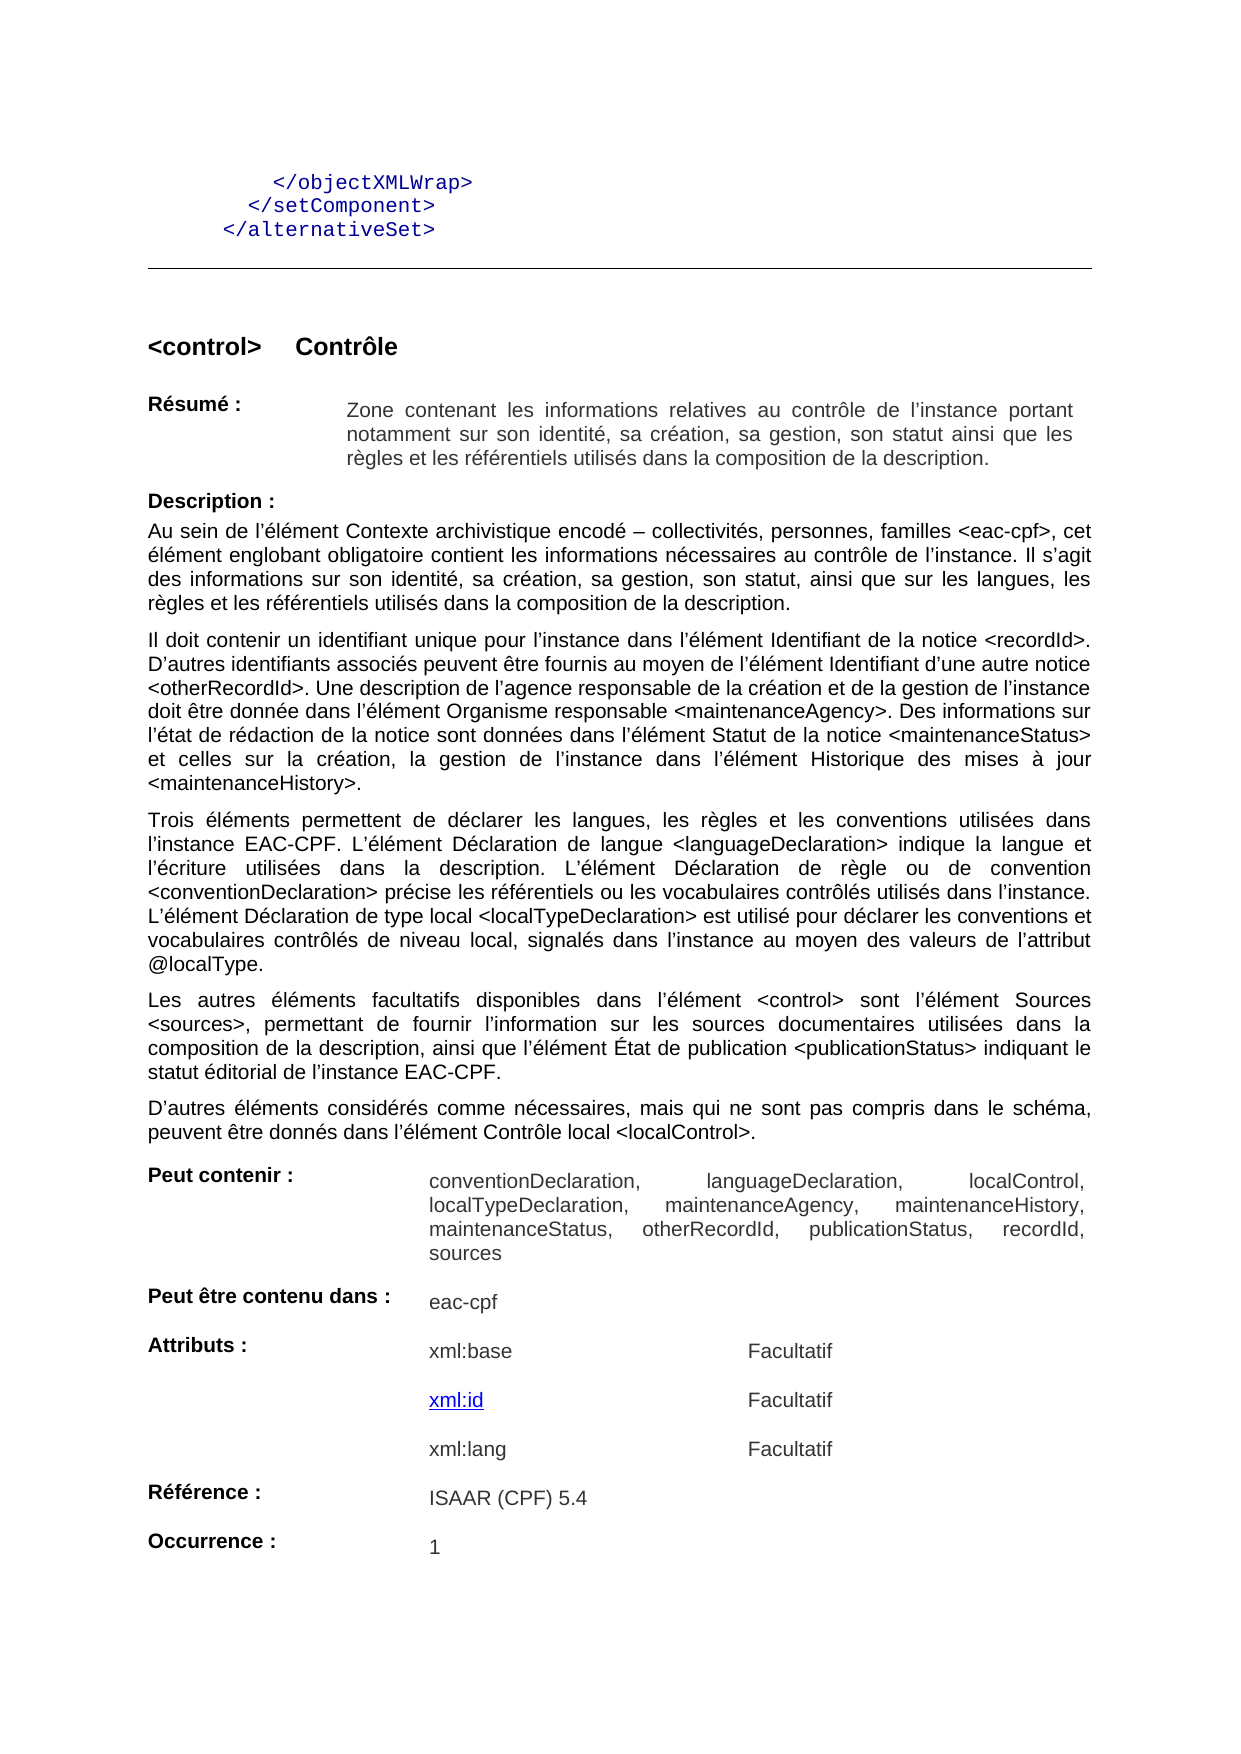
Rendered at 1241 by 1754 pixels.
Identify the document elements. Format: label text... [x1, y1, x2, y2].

table_cell Occurrence : [148, 1522, 429, 1571]
text Au sein de l’élément Contexte archivistique encodé – collectivités, personnes, familles <eac-cpf>, cet élément englobant obligatoire contient les informations nécessaires au contrôle de l’instance. Il s’agit des informations sur son identité, sa création, sa gestion, son statut, ainsi que sur les langues, les règles et les référentiels utilisés dans la composition de la description. [148, 519, 1092, 615]
table_cell Référence : [148, 1473, 429, 1522]
text Il doit contenir un identifiant unique pour l’instance dans l’élément Identifiant de la notice <recordId>. D’autres identifiants associés peuvent être fournis au moyen de l’élément Identifiant d’une autre notice <otherRecordId>. Une description de l’agence responsable de la création et de la gestion de l’instance doit être donnée dans l’élément Organisme responsable <maintenanceAgency>. Des informations sur l’état de rédaction de la notice sont données dans l’élément Statut de la notice <maintenanceStatus> et celles sur la création, la gestion de l’instance dans l’élément Historique des mises à jour <maintenanceHistory>. [148, 627, 1092, 795]
table_cell Facultatif [748, 1326, 1085, 1375]
text Trois éléments permettent de déclarer les langues, les règles et les conventions utilisées dans l’instance EAC-CPF. L’élément Déclaration de langue <languageDeclaration> indique la langue et l’écriture utilisées dans la description. L’élément Déclaration de règle ou de convention <conventionDeclaration> précise les référentiels ou les vocabulaires contrôlés utilisés dans l’instance. L’élément Déclaration de type local <localTypeDeclaration> est utilisé pour déclarer les conventions et vocabulaires contrôlés de niveau local, signalés dans l’instance au moyen des valeurs de l’attribut @localType. [148, 808, 1092, 975]
table_cell [148, 1375, 429, 1424]
table_header Résumé : [136, 386, 335, 483]
table_cell 1 [429, 1522, 1085, 1571]
table_cell ISAAR (CPF) 5.4 [429, 1473, 1085, 1522]
text D’autres éléments considérés comme nécessaires, mais qui ne sont pas compris dans le schéma, peuvent être donnés dans l’élément Contrôle local <localControl>. [148, 1096, 1092, 1144]
table_cell xml:id [429, 1375, 748, 1424]
table_cell Facultatif [748, 1424, 1085, 1473]
table_cell [148, 1424, 429, 1473]
table_header conventionDeclaration, languageDeclaration, localControl, localTypeDeclaration, maintenanceAgency, maintenanceHistory, maintenanceStatus, otherRecordId, publicationStatus, recordId, sources [429, 1157, 1085, 1277]
table_cell eac-cpf [429, 1278, 1085, 1326]
table_cell xml:base [429, 1326, 748, 1375]
table_header Peut contenir : [148, 1157, 429, 1277]
text <control> Contrôle [148, 332, 1092, 361]
text </objectXMLWrap> </setComponent> </alternativeSet> [148, 172, 1092, 243]
table_cell Attributs : [148, 1326, 429, 1375]
table_cell xml:lang [429, 1424, 748, 1473]
text Description : [148, 489, 1092, 513]
table_cell Facultatif [748, 1375, 1085, 1424]
table_header Zone contenant les informations relatives au contrôle de l’instance portant notamment sur son identité, sa création, sa gestion, son statut ainsi que les règles et les référentiels utilisés dans la composition de la description. [335, 386, 1085, 483]
table_cell Peut être contenu dans : [148, 1278, 429, 1326]
text Les autres éléments facultatifs disponibles dans l’élément <control> sont l’élément Sources <sources>, permettant de fournir l’information sur les sources documentaires utilisées dans la composition de la description, ainsi que l’élément État de publication <publicationStatus> indiquant le statut éditorial de l’instance EAC-CPF. [148, 988, 1092, 1084]
